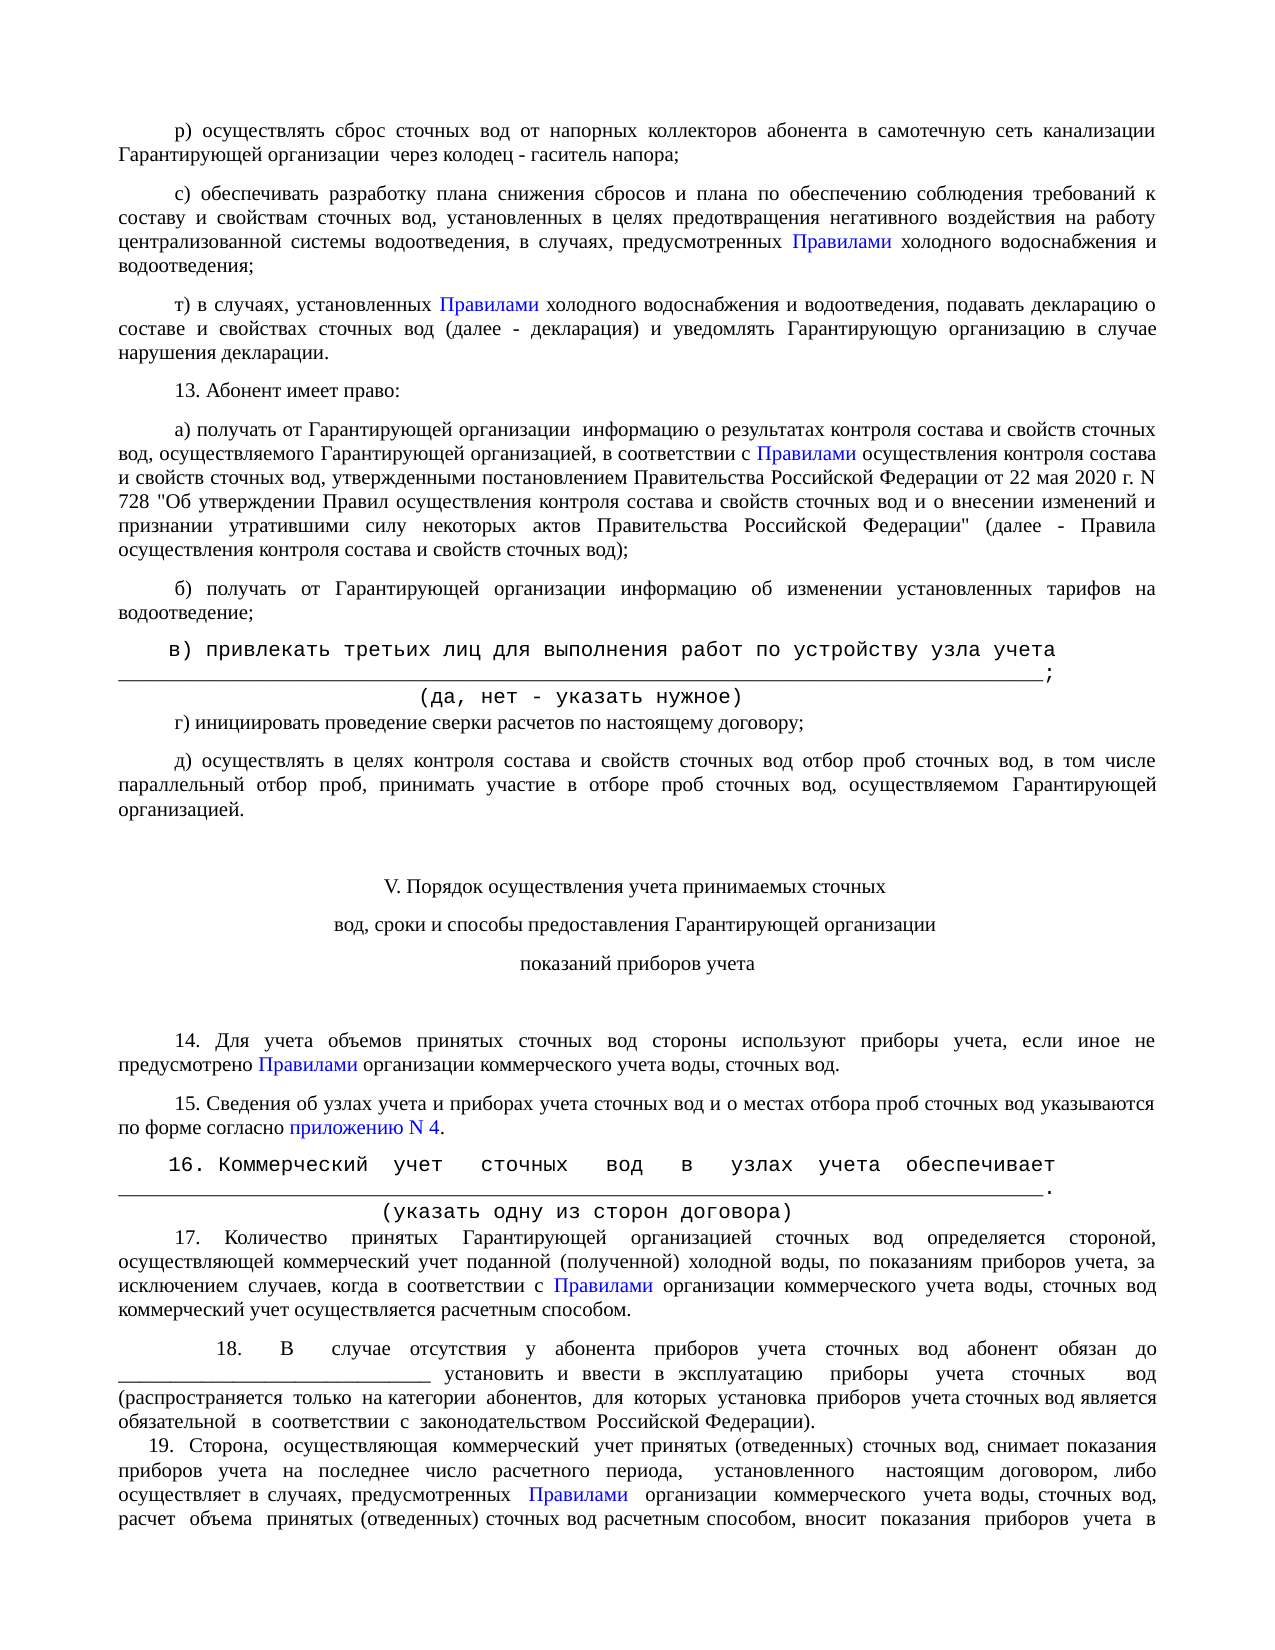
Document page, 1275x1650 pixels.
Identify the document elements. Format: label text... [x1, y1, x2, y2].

text 13. Абонент имеет право: [118, 378, 1157, 402]
text (указать одну из сторон договора) [118, 1201, 1157, 1225]
text (да, нет - указать нужное) [118, 686, 1157, 710]
text а) получать от Гарантирующей организации информацию о результатах контроля состава и свойств сточных вод, осуществляемого Гарантирующей организацией, в соответствии с Правилами осуществления контроля состава и свойств сточных вод, утвержденными постановлением Правительства Российской Федерации от 22 мая 2020 г. N 728 "Об утверждении Правил осуществления контроля состава и свойств сточных вод и о внесении изменений и признании утратившими силу некоторых актов Правительства Российской Федерации" (далее - Правила осуществления контроля состава и свойств сточных вод); [118, 417, 1157, 561]
text 18. В случае отсутствия у абонента приборов учета сточных вод абонент обязан до ______________________________ установить и ввести в эксплуатацию приборы учета сточных вод (распространяется только на категории абонентов, для которых установка приборов учета сточных вод является обязательной в соответствии с законодательством Российской Федерации). [118, 1336, 1157, 1433]
text с) обеспечивать разработку плана снижения сбросов и плана по обеспечению соблюдения требований к составу и свойствам сточных вод, установленных в целях предотвращения негативного воздействия на работу централизованной системы водоотведения, в случаях, предусмотренных Правилами холодного водоснабжения и водоотведения; [118, 181, 1157, 277]
text в) привлекать третьих лиц для выполнения работ по устройству узла учета [118, 639, 1157, 662]
text показаний приборов учета [118, 951, 1157, 975]
text 15. Сведения об узлах учета и приборах учета сточных вод и о местах отбора проб сточных вод указываются по форме согласно приложению N 4. [118, 1091, 1157, 1139]
text __________________________________________________________________________; [118, 662, 1157, 686]
text вод, сроки и способы предоставления Гарантирующей организации [118, 912, 1157, 936]
text р) осуществлять сброс сточных вод от напорных коллекторов абонента в самотечную сеть канализации Гарантирующей организации через колодец - гаситель напора; [118, 118, 1157, 166]
text г) инициировать проведение сверки расчетов по настоящему договору; [118, 710, 1157, 734]
text 14. Для учета объемов принятых сточных вод стороны используют приборы учета, если иное не предусмотрено Правилами организации коммерческого учета воды, сточных вод. [118, 1028, 1157, 1076]
text 19. Сторона, осуществляющая коммерческий учет принятых (отведенных) сточных вод, снимает показания приборов учета на последнее число расчетного периода, установленного настоящим договором, либо осуществляет в случаях, предусмотренных Правилами организации коммерческого учета воды, сточных вод, расчет объема принятых (отведенных) сточных вод расчетным способом, вносит показания приборов учета в [118, 1433, 1157, 1530]
text д) осуществлять в целях контроля состава и свойств сточных вод отбор проб сточных вод, в том числе параллельный отбор проб, принимать участие в отборе проб сточных вод, осуществляемом Гарантирующей организацией. [118, 748, 1157, 821]
text __________________________________________________________________________. [118, 1177, 1157, 1201]
text 16. Коммерческий учет сточных вод в узлах учета обеспечивает [118, 1154, 1157, 1177]
text V. Порядок осуществления учета принимаемых сточных [118, 874, 1157, 898]
text б) получать от Гарантирующей организации информацию об изменении установленных тарифов на водоотведение; [118, 576, 1157, 624]
text т) в случаях, установленных Правилами холодного водоснабжения и водоотведения, подавать декларацию о составе и свойствах сточных вод (далее - декларация) и уведомлять Гарантирующую организацию в случае нарушения декларации. [118, 292, 1157, 364]
text 17. Количество принятых Гарантирующей организацией сточных вод определяется стороной, осуществляющей коммерческий учет поданной (полученной) холодной воды, по показаниям приборов учета, за исключением случаев, когда в соответствии с Правилами организации коммерческого учета воды, сточных вод коммерческий учет осуществляется расчетным способом. [118, 1225, 1157, 1321]
